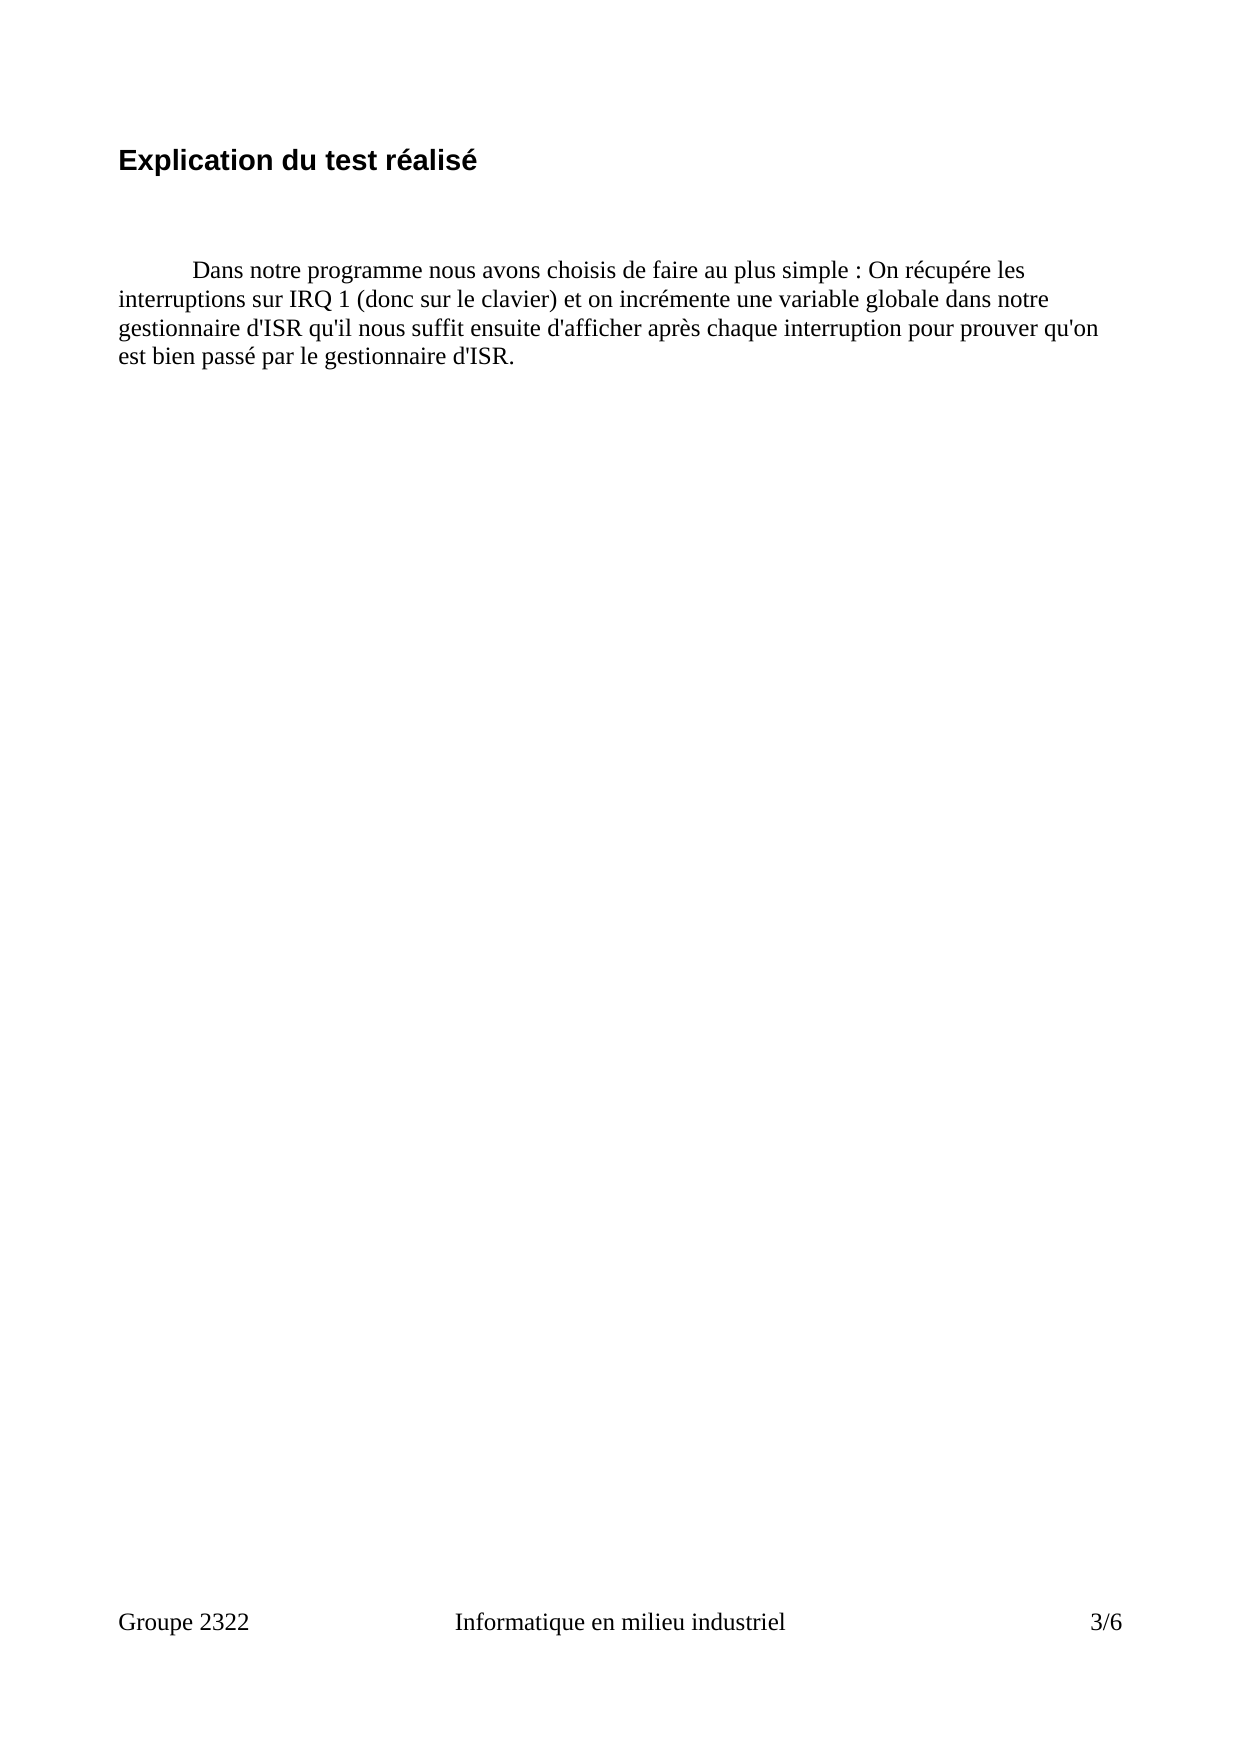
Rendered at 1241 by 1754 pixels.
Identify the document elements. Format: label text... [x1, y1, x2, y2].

text Dans notre programme nous avons choisis de faire au plus simple : On récupére les interruptions sur IRQ 1 (donc sur le clavier) et on incrémente une variable globale dans notre gestionnaire d'ISR qu'il nous suffit ensuite d'afficher après chaque interruption pour prouver qu'on est bien passé par le gestionnaire d'ISR. [118, 255, 1122, 370]
subtitle Explication du test réalisé [118, 143, 1122, 177]
